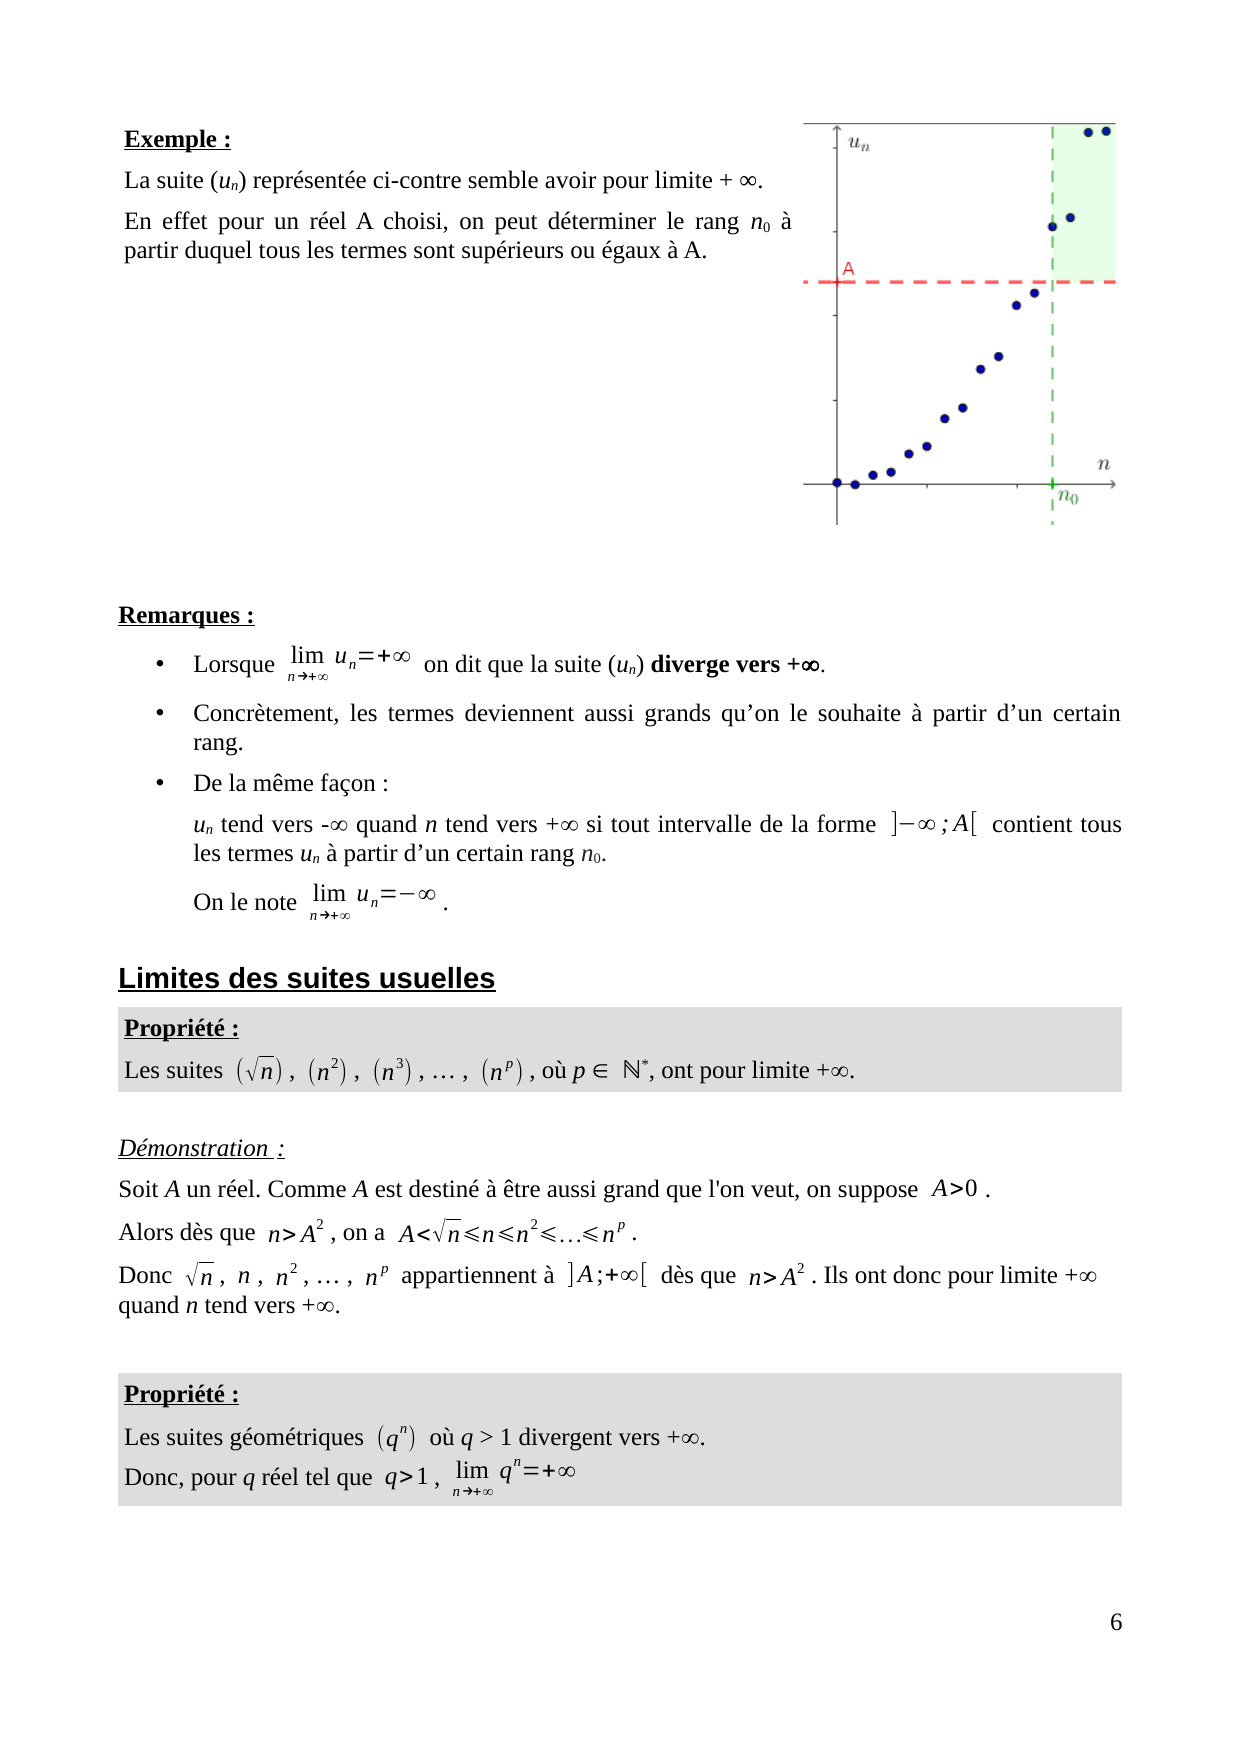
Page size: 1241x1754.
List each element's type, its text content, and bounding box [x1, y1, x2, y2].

text Soit A un réel. Comme A est destiné à être aussi grand que l'on veut, on suppose . [118, 1174, 1122, 1203]
list On le note . [156, 879, 1122, 923]
list De la même façon : [156, 768, 1122, 797]
table_header Propriété : Les suites géométriques où q > 1 divergent vers +∞. Donc, pour q réel tel que , [118, 1373, 1122, 1506]
text Démonstration : [118, 1133, 1122, 1162]
list Concrètement, les termes deviennent aussi grands qu’on le souhaite à partir d’un certain rang. [156, 698, 1122, 755]
list Lorsque on dit que la suite (un) diverge vers +∞. [156, 641, 1122, 685]
table_header Propriété : Les suites , , , … , , où p ∈ ℕ*, ont pour limite +∞. [118, 1007, 1122, 1092]
text Remarques : [118, 600, 1122, 629]
text Donc , , , … , appartiennent à dès que . Ils ont donc pour limite +∞ quand n tend vers +∞. [118, 1259, 1122, 1319]
list un tend vers -∞ quand n tend vers +∞ si tout intervalle de la forme contient tous les termes un à partir d’un certain rang n0. [156, 809, 1122, 867]
table_header Exemple : La suite (un) représentée ci-contre semble avoir pour limite + ∞. En effet pour un réel A choisi, on peut déterminer le rang n0 à partir duquel tous les termes sont supérieurs ou égaux à A. [118, 118, 797, 559]
subtitle Limites des suites usuelles [118, 961, 1122, 994]
picture [803, 123, 1117, 525]
text Alors dès que , on a . [118, 1216, 1122, 1247]
table_header [798, 118, 1122, 559]
